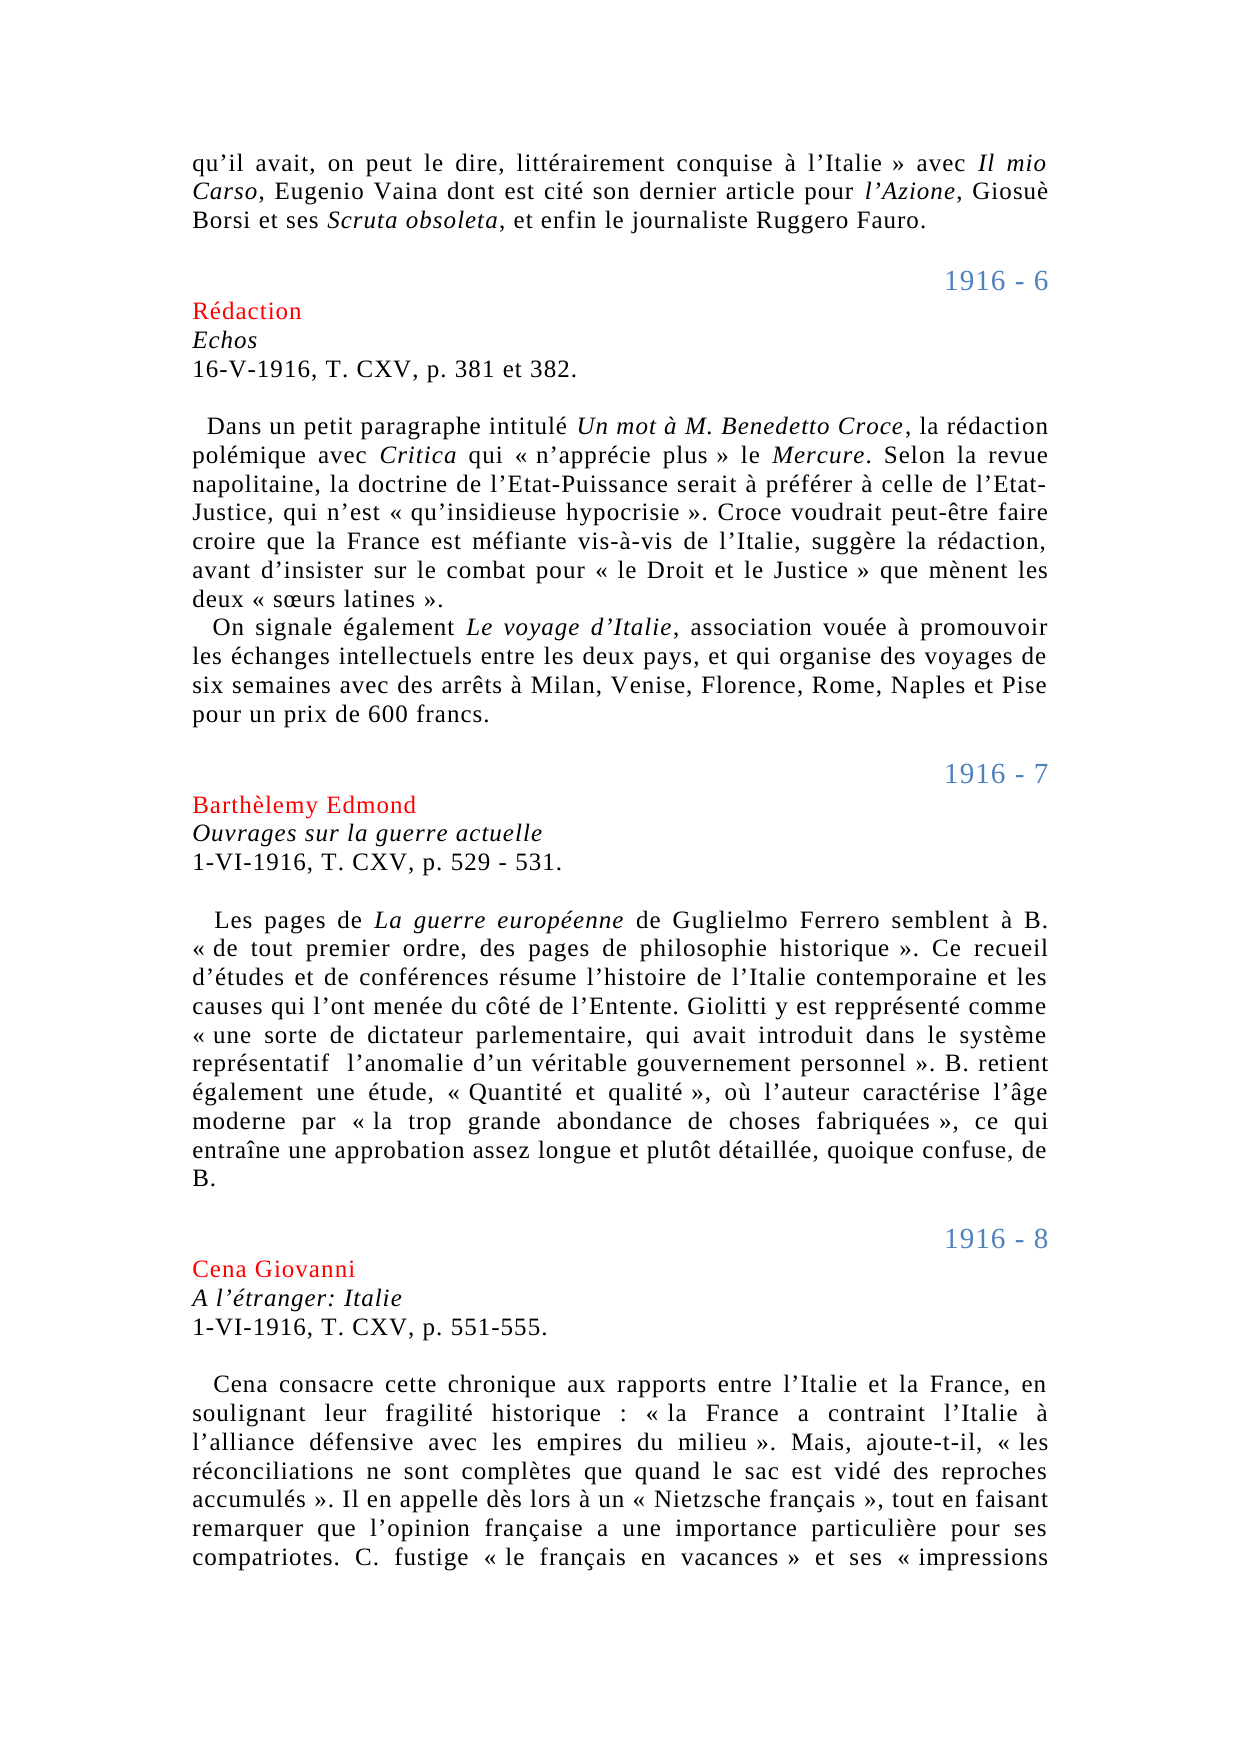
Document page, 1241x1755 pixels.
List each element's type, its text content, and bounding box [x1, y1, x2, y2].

text Barthèlemy Edmond [192, 790, 1048, 818]
text Echos [192, 325, 1048, 354]
text A l’étranger: Italie [192, 1283, 1048, 1312]
text Rédaction [192, 296, 1048, 325]
text qu’il avait, on peut le dire, littérairement conquise à l’Italie » avec Il mio Carso, Eugenio Vaina dont est cité son dernier article pour l’Azione, Giosuè Borsi et ses Scruta obsoleta, et enfin le journaliste Ruggero Fauro. [192, 148, 1048, 234]
subtitle 1916 - 8 [192, 1221, 1048, 1254]
text Cena consacre cette chronique aux rapports entre l’Italie et la France, en soulignant leur fragilité historique : « la France a contraint l’Italie à l’alliance défensive avec les empires du milieu ». Mais, ajoute-t-il, « les réconciliations ne sont complètes que quand le sac est vidé des reproches accumulés ». Il en appelle dès lors à un « Nietzsche français », tout en faisant remarquer que l’opinion française a une importance particulière pour ses compatriotes. C. fustige « le français en vacances » et ses « impressions [192, 1369, 1048, 1571]
text Dans un petit paragraphe intitulé Un mot à M. Benedetto Croce, la rédaction polémique avec Critica qui « n’apprécie plus » le Mercure. Selon la revue napolitaine, la doctrine de l’Etat-Puissance serait à préférer à celle de l’Etat-Justice, qui n’est « qu’insidieuse hypocrisie ». Croce voudrait peut-être faire croire que la France est méfiante vis-à-vis de l’Italie, suggère la rédaction, avant d’insister sur le combat pour « le Droit et le Justice » que mènent les deux « sœurs latines ». [192, 411, 1048, 612]
text Cena Giovanni [192, 1254, 1048, 1283]
text 16-V-1916, T. CXV, p. 381 et 382. [192, 354, 1048, 382]
subtitle 1916 - 7 [192, 756, 1048, 790]
text 1-VI-1916, T. CXV, p. 529 - 531. [192, 847, 1048, 876]
text Les pages de La guerre européenne de Guglielmo Ferrero semblent à B. « de tout premier ordre, des pages de philosophie historique ». Ce recueil d’études et de conférences résume l’histoire de l’Italie contemporaine et les causes qui l’ont menée du côté de l’Entente. Giolitti y est repprésenté comme « une sorte de dictateur parlementaire, qui avait introduit dans le système représentatif l’anomalie d’un véritable gouvernement personnel ». B. retient également une étude, « Quantité et qualité », où l’auteur caractérise l’âge moderne par « la trop grande abondance de choses fabriquées », ce qui entraîne une approbation assez longue et plutôt détaillée, quoique confuse, de B. [192, 905, 1048, 1192]
subtitle 1916 - 6 [192, 263, 1048, 296]
text Ouvrages sur la guerre actuelle [192, 818, 1048, 847]
text On signale également Le voyage d’Italie, association vouée à promouvoir les échanges intellectuels entre les deux pays, et qui organise des voyages de six semaines avec des arrêts à Milan, Venise, Florence, Rome, Naples et Pise pour un prix de 600 francs. [192, 612, 1048, 727]
text 1-VI-1916, T. CXV, p. 551-555. [192, 1312, 1048, 1341]
